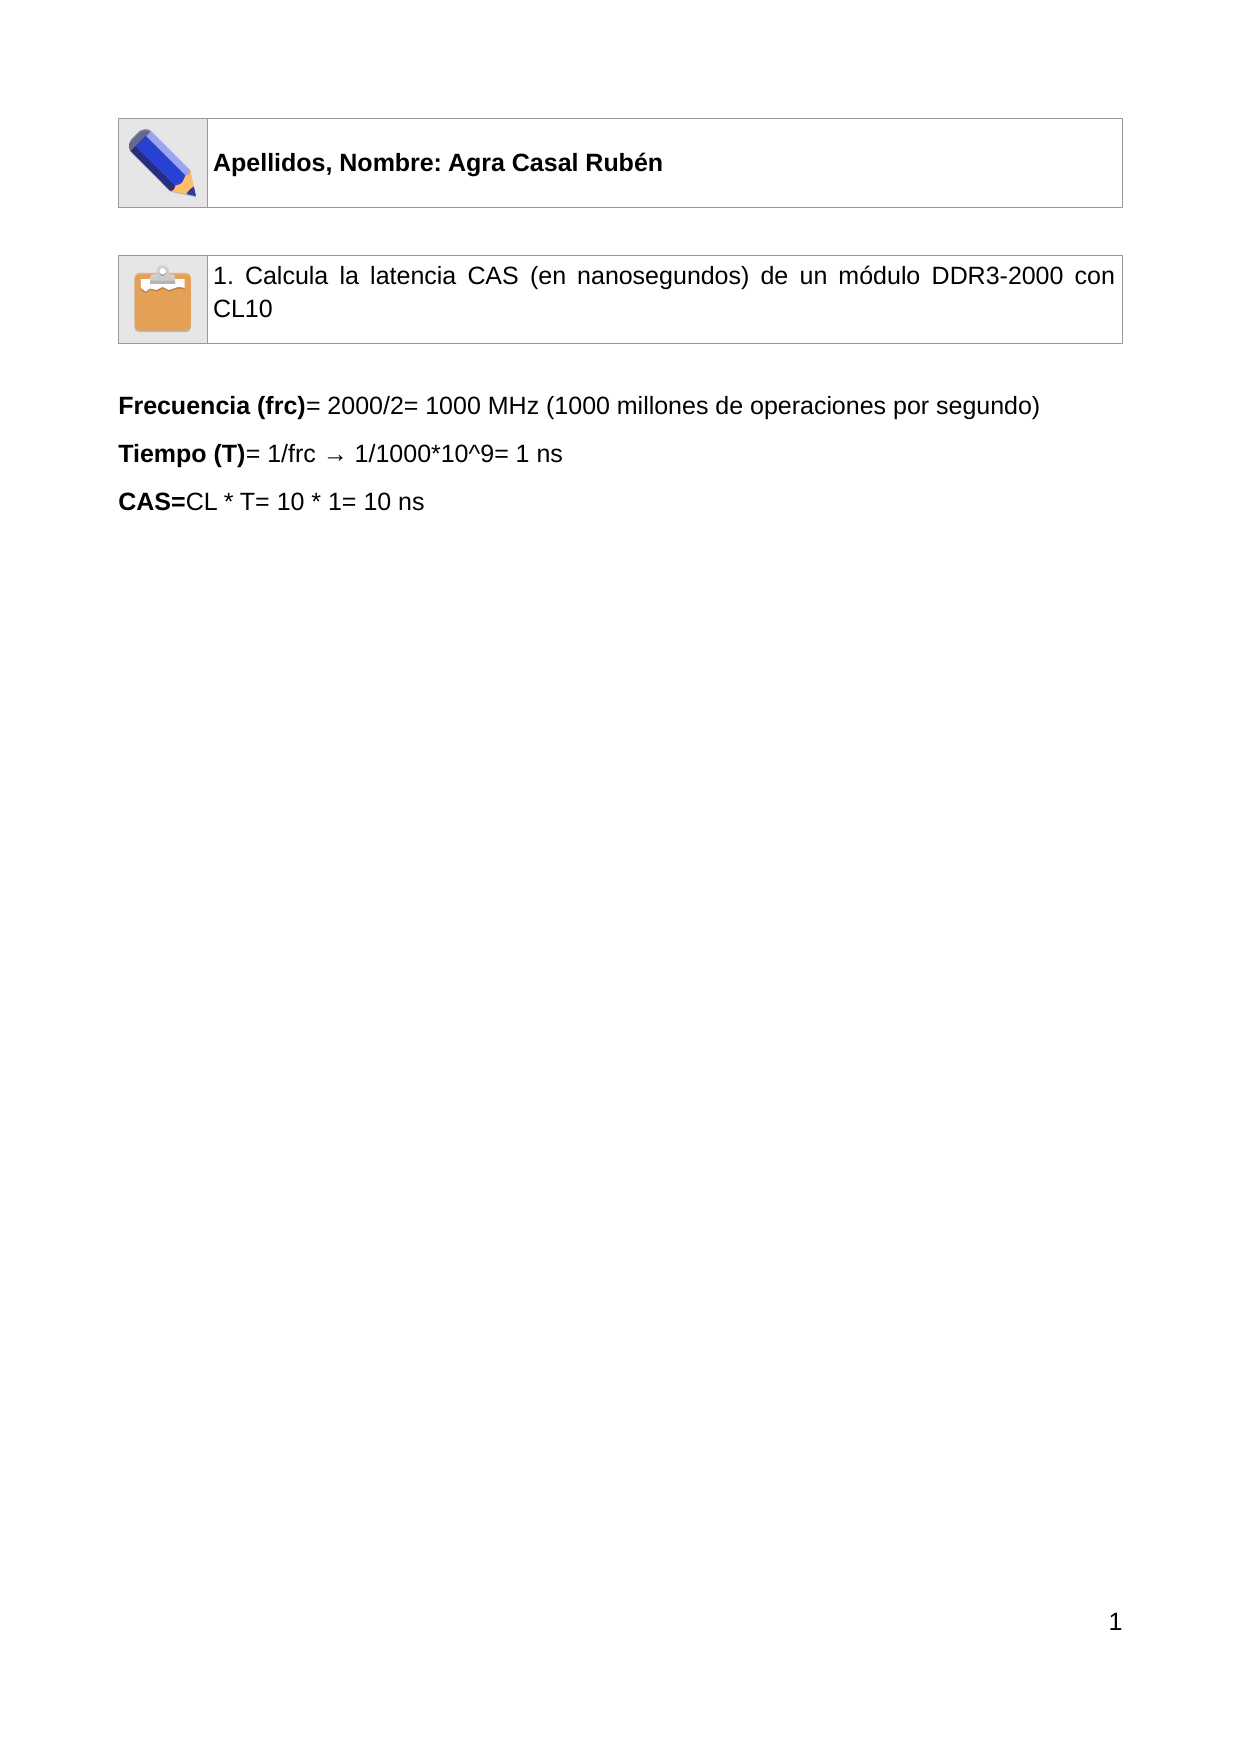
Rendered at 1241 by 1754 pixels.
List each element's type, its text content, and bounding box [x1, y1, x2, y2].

table_header 1. Calcula la latencia CAS (en nanosegundos) de un módulo DDR3-2000 con CL10 [208, 256, 1122, 343]
table_header [119, 256, 207, 343]
text Tiempo (T)= 1/frc → 1/1000*10^9= 1 ns [118, 439, 1122, 468]
text Frecuencia (frc)= 2000/2= 1000 MHz (1000 millones de operaciones por segundo) [118, 391, 1122, 420]
text CAS=CL * T= 10 * 1= 10 ns [118, 487, 1122, 516]
table_header Apellidos, Nombre: Agra Casal Rubén [208, 119, 1122, 207]
table_header [119, 119, 207, 207]
